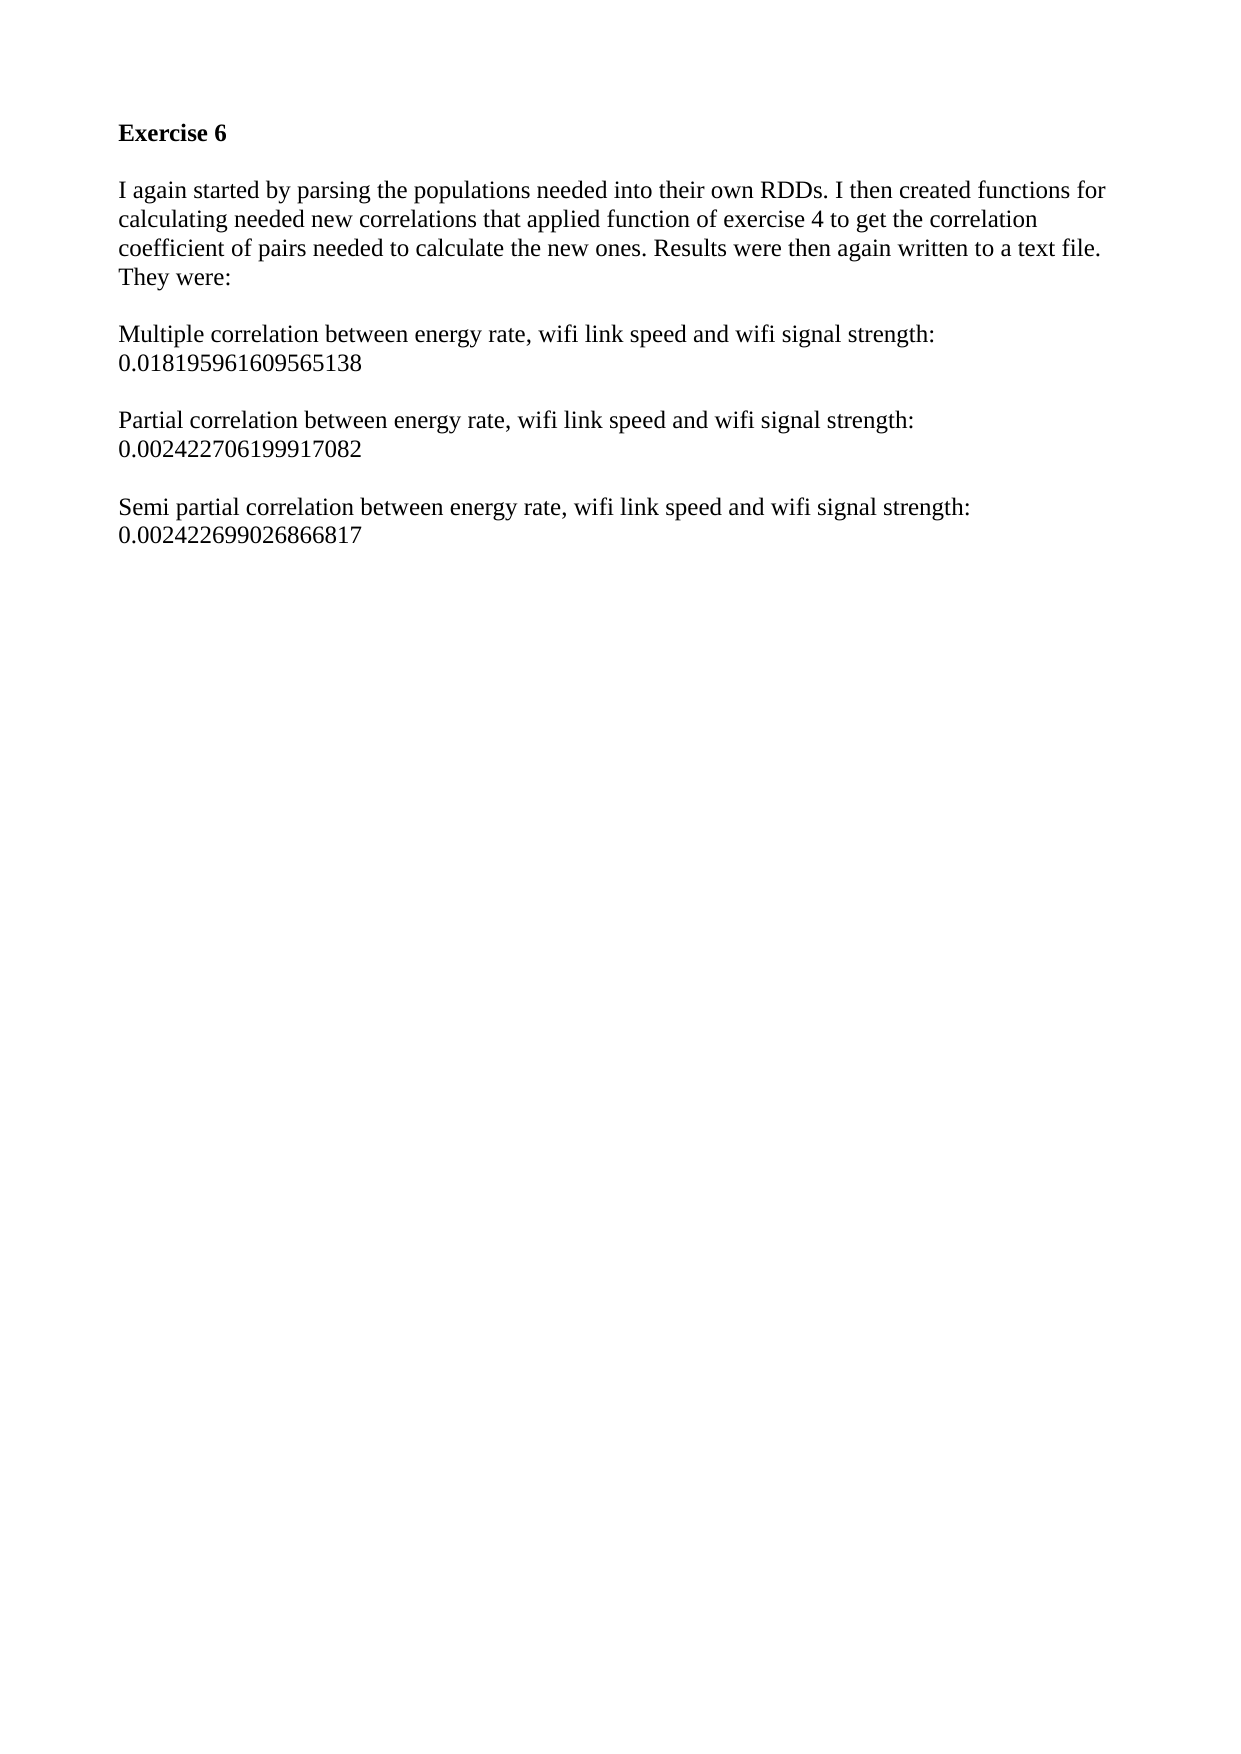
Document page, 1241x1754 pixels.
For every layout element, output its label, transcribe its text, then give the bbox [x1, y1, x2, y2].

text Semi partial correlation between energy rate, wifi link speed and wifi signal strength: 0.002422699026866817 [118, 492, 1122, 549]
text Partial correlation between energy rate, wifi link speed and wifi signal strength: 0.002422706199917082 [118, 406, 1122, 463]
text They were: [118, 262, 1122, 291]
text I again started by parsing the populations needed into their own RDDs. I then created functions for calculating needed new correlations that applied function of exercise 4 to get the correlation coefficient of pairs needed to calculate the new ones. Results were then again written to a text file. [118, 176, 1122, 262]
text Exercise 6 [118, 118, 1122, 147]
text Multiple correlation between energy rate, wifi link speed and wifi signal strength: 0.018195961609565138 [118, 319, 1122, 377]
